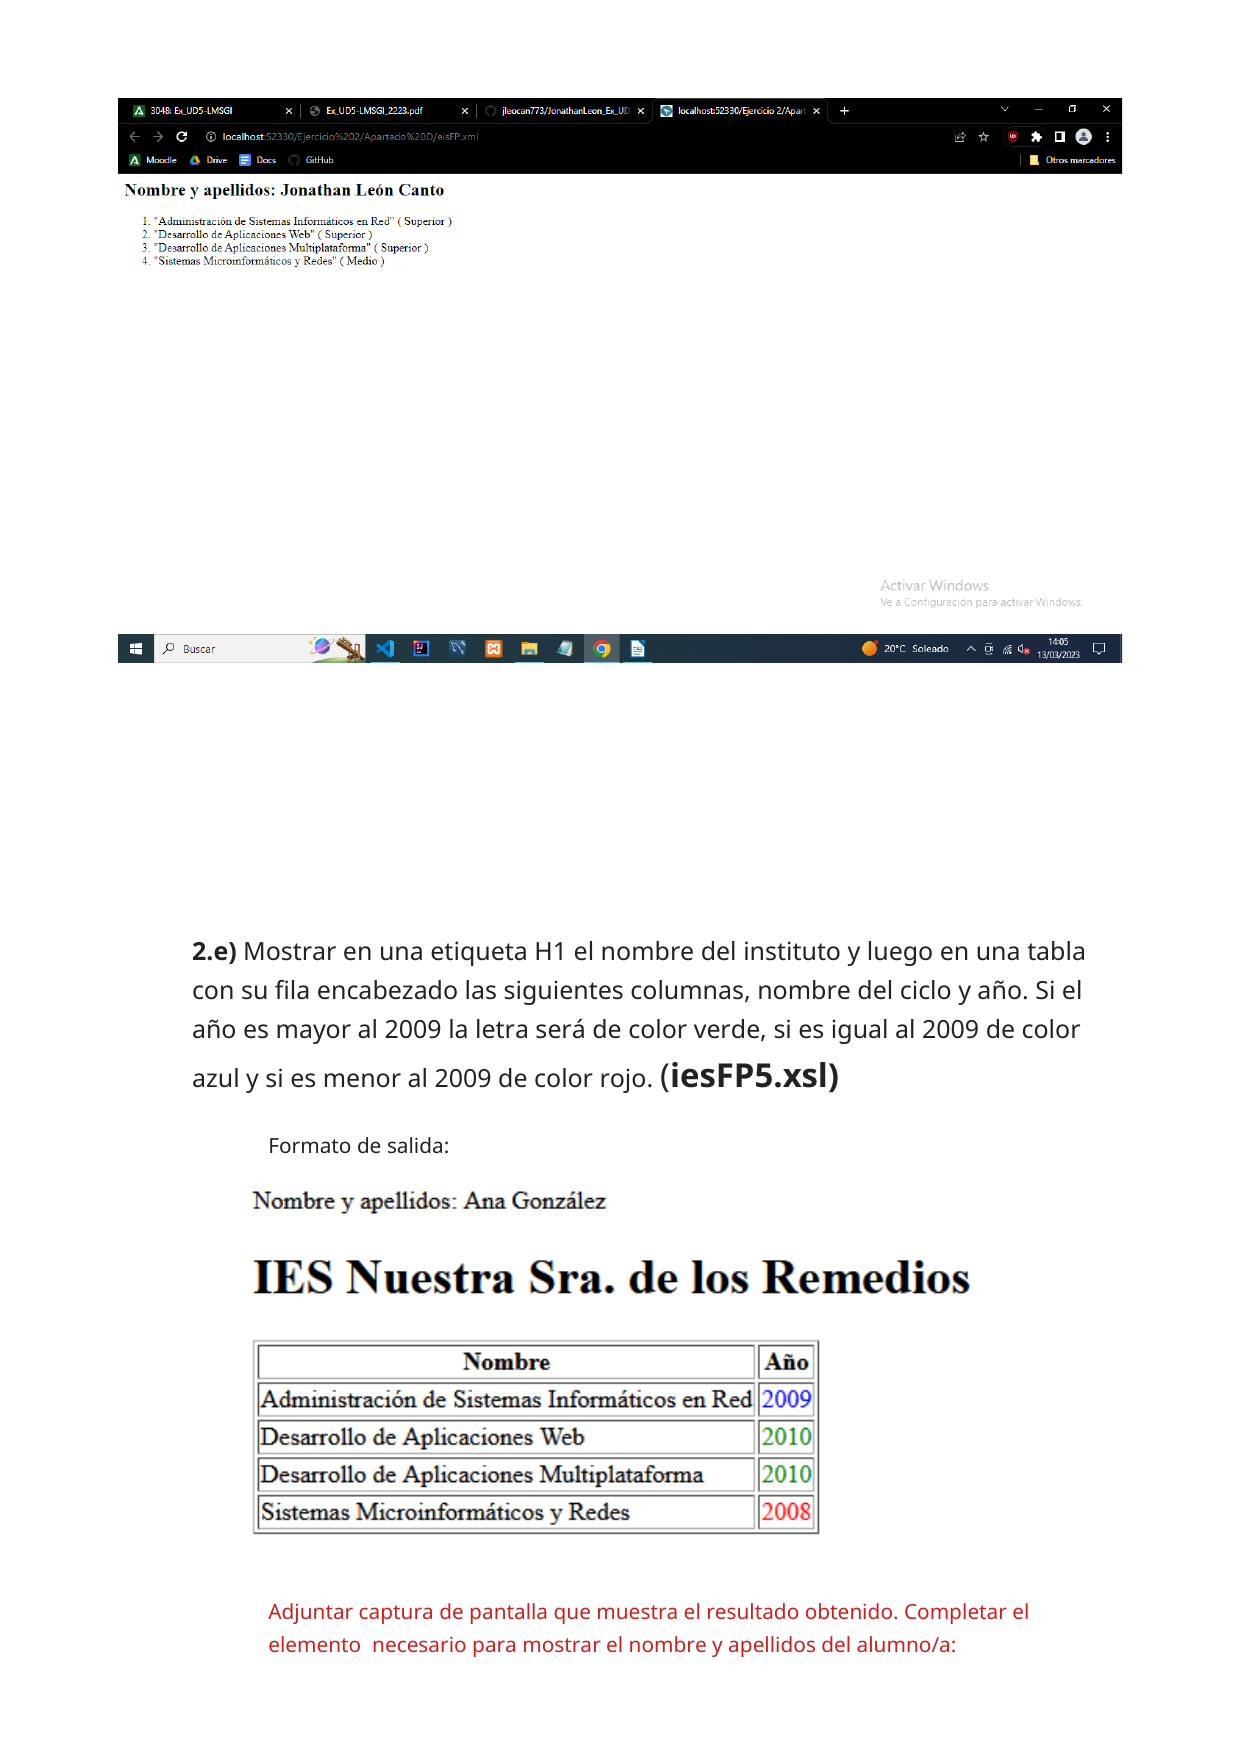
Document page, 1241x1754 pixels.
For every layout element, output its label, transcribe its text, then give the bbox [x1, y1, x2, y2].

picture [118, 98, 1123, 663]
text Adjuntar captura de pantalla que muestra el resultado obtenido. Completar el elemento necesario para mostrar el nombre y apellidos del alumno/a: [268, 1597, 1122, 1658]
list 2.e) Mostrar en una etiqueta H1 el nombre del instituto y luego en una tabla con su fila encabezado las siguientes columnas, nombre del ciclo y año. Si el año es mayor al 2009 la letra será de color verde, si es igual al 2009 de color azul y si es menor al 2009 de color rojo. (iesFP5.xsl) [118, 933, 1122, 1097]
text Formato de salida: [118, 1118, 1122, 1163]
picture [247, 1184, 993, 1564]
